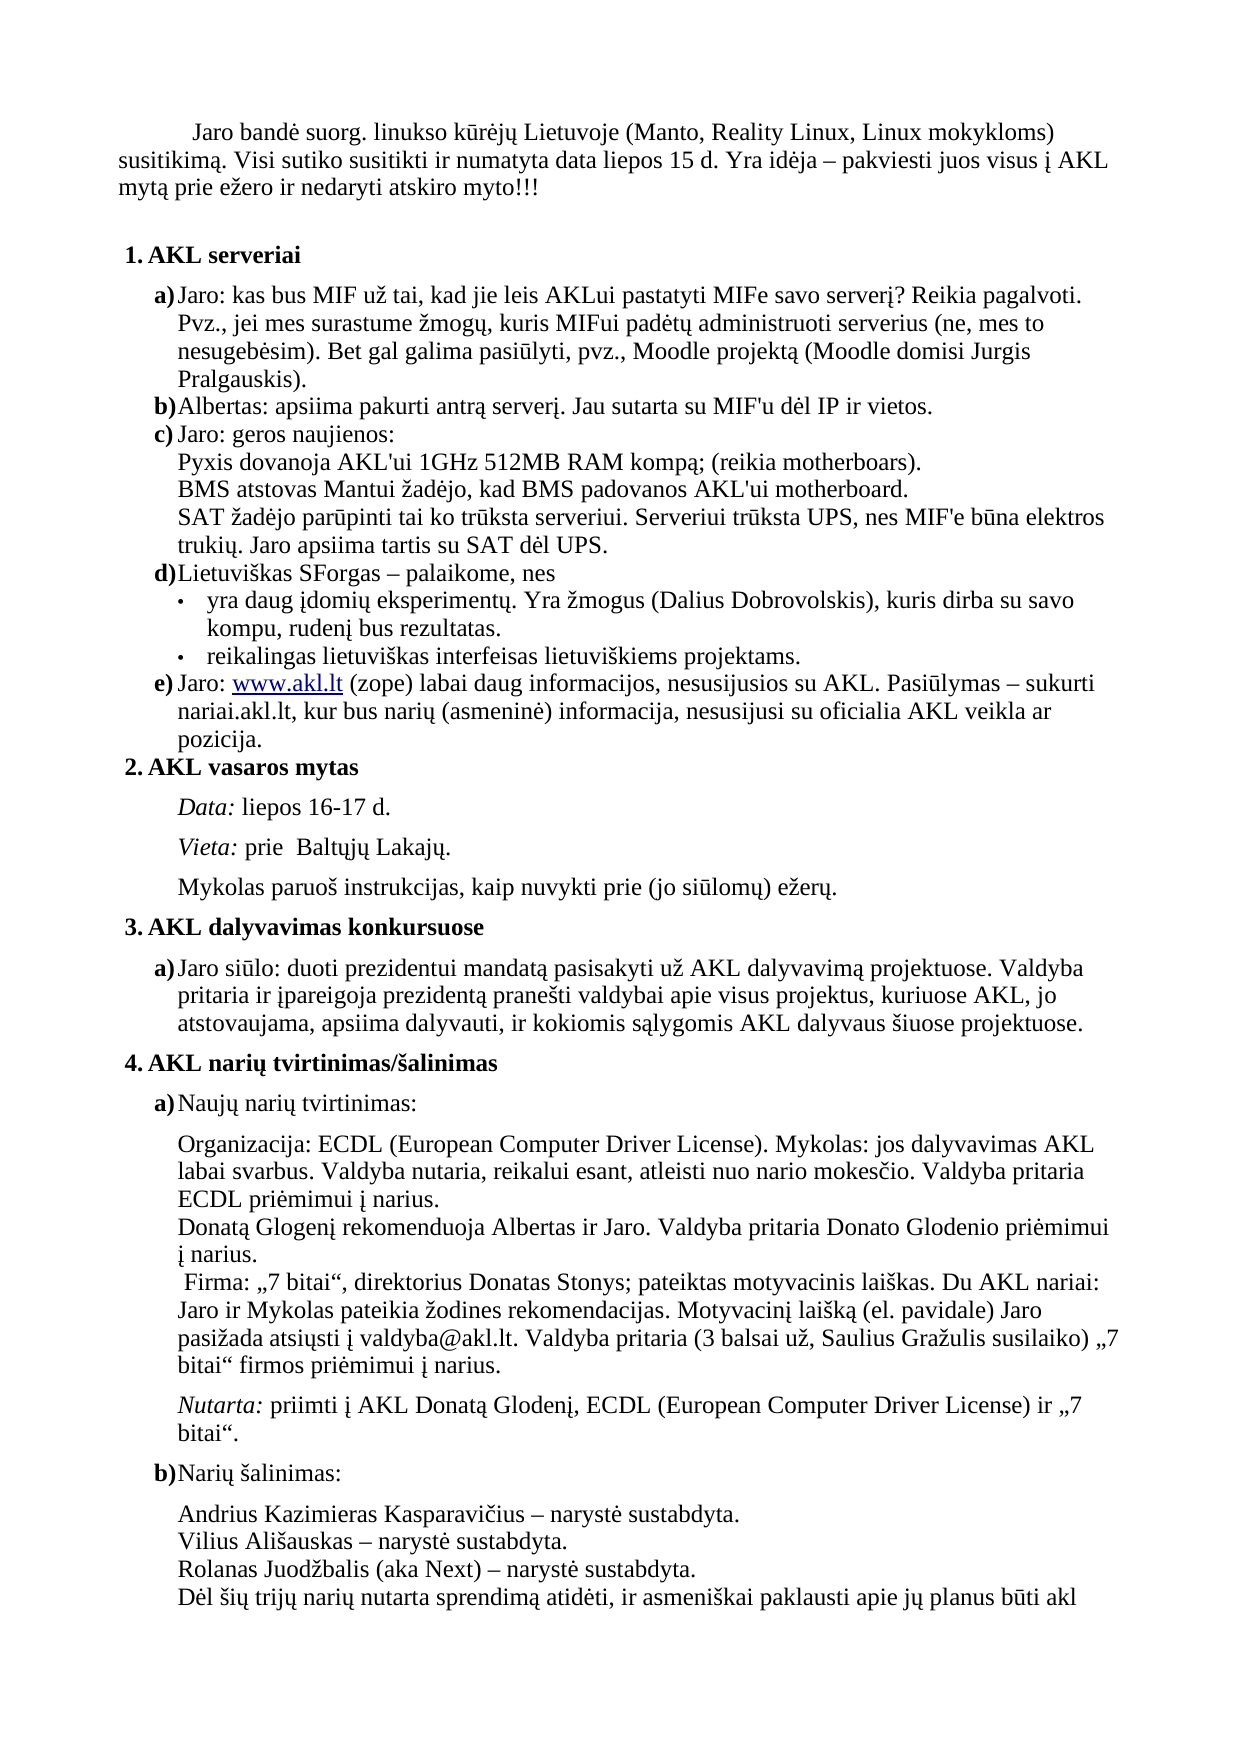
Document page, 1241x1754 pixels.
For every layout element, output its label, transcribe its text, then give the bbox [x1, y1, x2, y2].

list Albertas: apsiima pakurti antrą serverį. Jau sutarta su MIF'u dėl IP ir vietos. [148, 392, 1122, 420]
list reikalingas lietuviškas interfeisas lietuviškiems projektams. [177, 642, 1122, 669]
list Jaro: www.akl.lt (zope) labai daug informacijos, nesusijusios su AKL. Pasiūlymas – sukurti nariai.akl.lt, kur bus narių (asmeninė) informacija, nesusijusi su oficialia AKL veikla ar pozicija. [148, 669, 1122, 753]
list Organizacija: ECDL (European Computer Driver License). Mykolas: jos dalyvavimas AKL labai svarbus. Valdyba nutaria, reikalui esant, atleisti nuo nario mokesčio. Valdyba pritaria ECDL priėmimui į narius. [148, 1130, 1122, 1213]
list SAT žadėjo parūpinti tai ko trūksta serveriui. Serveriui trūksta UPS, nes MIF'e būna elektros trukių. Jaro apsiima tartis su SAT dėl UPS. [148, 503, 1122, 559]
list AKL serveriai [118, 241, 1122, 269]
list Nutarta: priimti į AKL Donatą Glodenį, ECDL (European Computer Driver License) ir „7 bitai“. [148, 1392, 1122, 1447]
list AKL vasaros mytas [118, 753, 1122, 780]
list Jaro siūlo: duoti prezidentui mandatą pasisakyti už AKL dalyvavimą projektuose. Valdyba pritaria ir įpareigoja prezidentą pranešti valdybai apie visus projektus, kuriuose AKL, jo atstovaujama, apsiima dalyvauti, ir kokiomis sąlygomis AKL dalyvaus šiuose projektuose. [148, 954, 1122, 1037]
list Jaro: geros naujienos: Pyxis dovanoja AKL'ui 1GHz 512MB RAM kompą; (reikia motherboars). BMS atstovas Mantui žadėjo, kad BMS padovanos AKL'ui motherboard. [148, 420, 1122, 503]
list AKL dalyvavimas konkursuose [118, 913, 1122, 941]
list Narių šalinimas: [148, 1459, 1122, 1487]
list Jaro: kas bus MIF už tai, kad jie leis AKLui pastatyti MIFe savo serverį? Reikia pagalvoti. Pvz., jei mes surastume žmogų, kuris MIFui padėtų administruoti serverius (ne, mes to nesugebėsim). Bet gal galima pasiūlyti, pvz., Moodle projektą (Moodle domisi Jurgis Pralgauskis). [148, 282, 1122, 392]
list Naujų narių tvirtinimas: [148, 1089, 1122, 1117]
list yra daug įdomių eksperimentų. Yra žmogus (Dalius Dobrovolskis), kuris dirba su savo kompu, rudenį bus rezultatas. [177, 586, 1122, 642]
list Lietuviškas SForgas – palaikome, nes [148, 559, 1122, 586]
list Vieta: prie Baltųjų Lakajų. [148, 833, 1122, 861]
list Data: liepos 16-17 d. [148, 793, 1122, 821]
text Jaro bandė suorg. linukso kūrėjų Lietuvoje (Manto, Reality Linux, Linux mokykloms) susitikimą. Visi sutiko susitikti ir numatyta data liepos 15 d. Yra idėja – pakviesti juos visus į AKL mytą prie ežero ir nedaryti atskiro myto!!! [118, 118, 1122, 201]
list Firma: „7 bitai“, direktorius Donatas Stonys; pateiktas motyvacinis laiškas. Du AKL nariai: Jaro ir Mykolas pateikia žodines rekomendacijas. Motyvacinį laišką (el. pavidale) Jaro pasižada atsiųsti į valdyba@akl.lt. Valdyba pritaria (3 balsai už, Saulius Gražulis susilaiko) „7 bitai“ firmos priėmimui į narius. [148, 1268, 1122, 1379]
list AKL narių tvirtinimas/šalinimas [118, 1049, 1122, 1077]
list Mykolas paruoš instrukcijas, kaip nuvykti prie (jo siūlomų) ežerų. [148, 873, 1122, 901]
list Donatą Glogenį rekomenduoja Albertas ir Jaro. Valdyba pritaria Donato Glodenio priėmimui į narius. [148, 1213, 1122, 1268]
list Andrius Kazimieras Kasparavičius – narystė sustabdyta. Vilius Ališauskas – narystė sustabdyta. Rolanas Juodžbalis (aka Next) – narystė sustabdyta. Dėl šių trijų narių nutarta sprendimą atidėti, ir asmeniškai paklausti apie jų planus būti akl [148, 1500, 1122, 1611]
